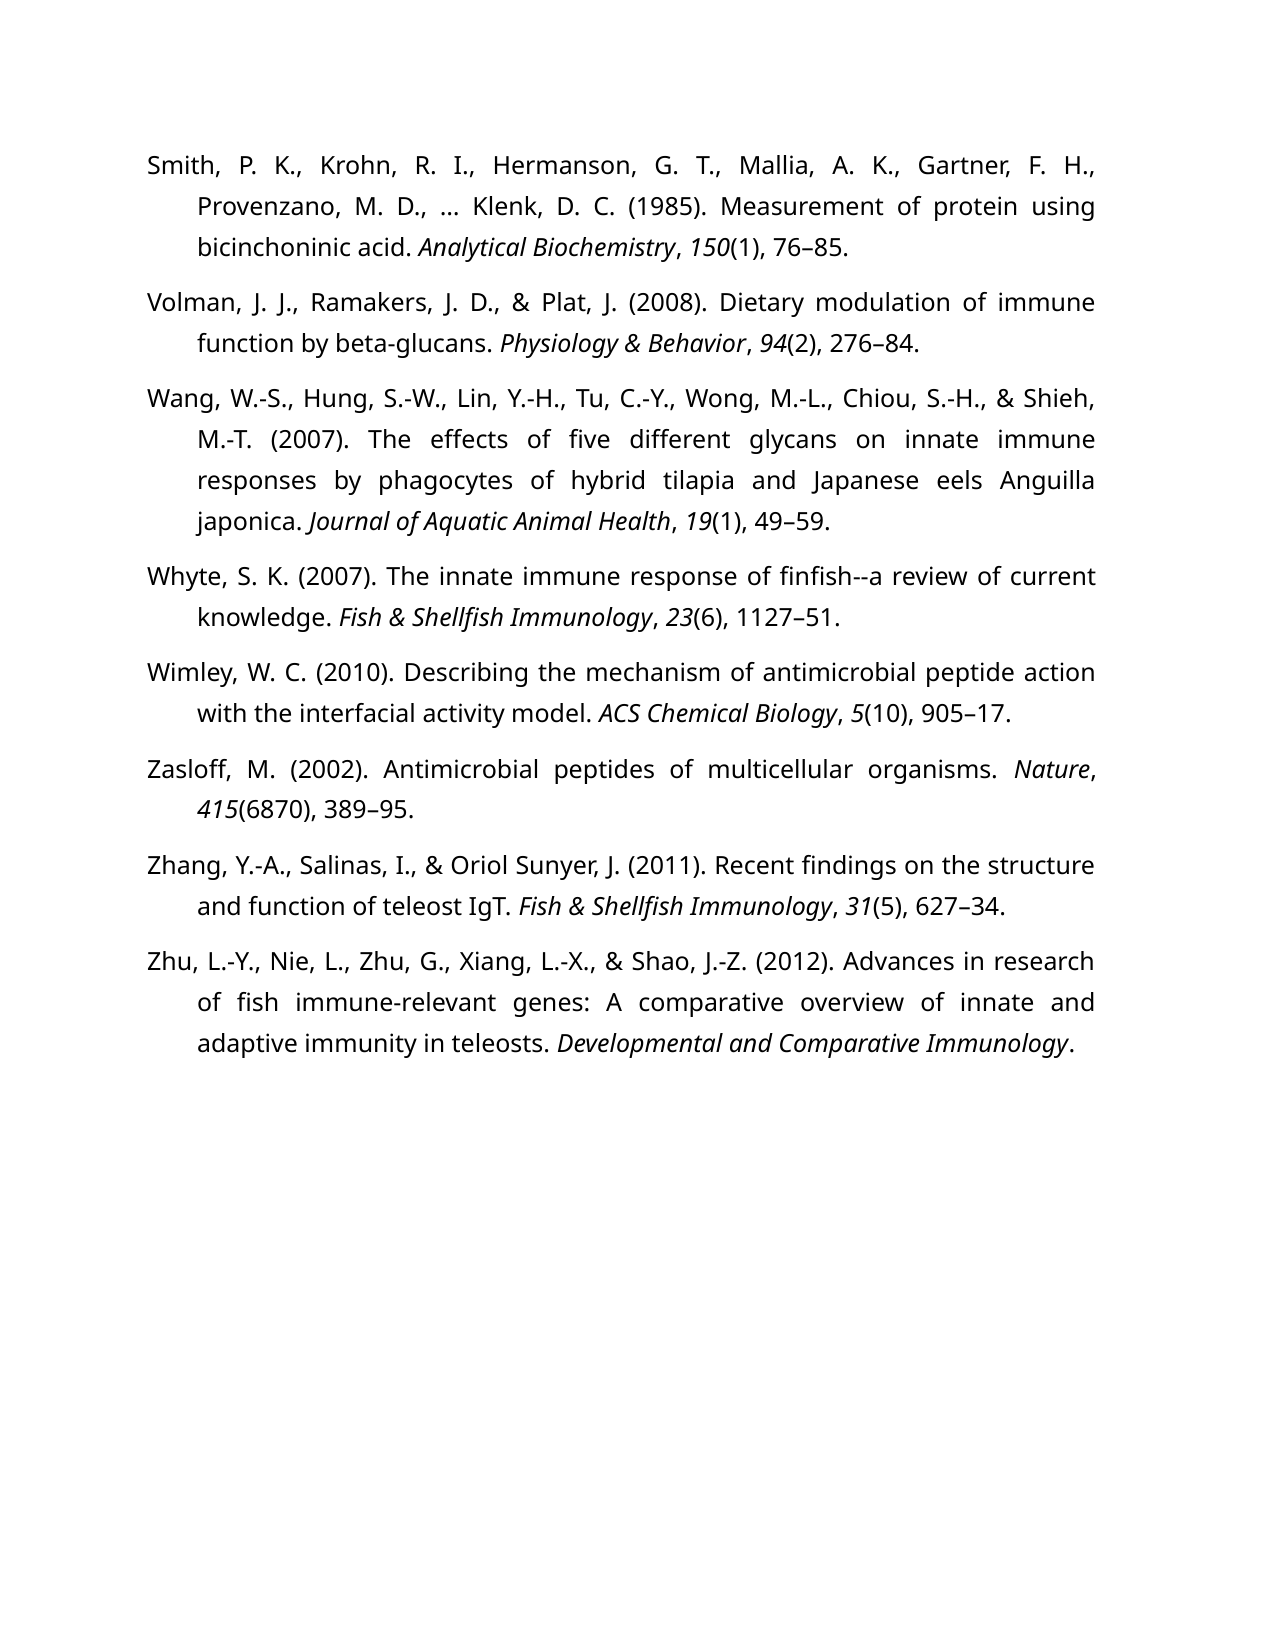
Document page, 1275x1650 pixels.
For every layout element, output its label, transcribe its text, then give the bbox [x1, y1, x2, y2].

text Wang, W.-S., Hung, S.-W., Lin, Y.-H., Tu, C.-Y., Wong, M.-L., Chiou, S.-H., & Shieh, M.-T. (2007). The effects of five different glycans on innate immune responses by phagocytes of hybrid tilapia and Japanese eels Anguilla japonica. Journal of Aquatic Animal Health, 19(1), 49–59. [147, 381, 1097, 537]
text Whyte, S. K. (2007). The innate immune response of finfish--a review of current knowledge. Fish & Shellfish Immunology, 23(6), 1127–51. [147, 559, 1097, 634]
text Volman, J. J., Ramakers, J. D., & Plat, J. (2008). Dietary modulation of immune function by beta-glucans. Physiology & Behavior, 94(2), 276–84. [147, 285, 1097, 359]
text Wimley, W. C. (2010). Describing the mechanism of antimicrobial peptide action with the interfacial activity model. ACS Chemical Biology, 5(10), 905–17. [147, 655, 1097, 730]
text Smith, P. K., Krohn, R. I., Hermanson, G. T., Mallia, A. K., Gartner, F. H., Provenzano, M. D., … Klenk, D. C. (1985). Measurement of protein using bicinchoninic acid. Analytical Biochemistry, 150(1), 76–85. [147, 148, 1097, 263]
text Zasloff, M. (2002). Antimicrobial peptides of multicellular organisms. Nature, 415(6870), 389–95. [147, 751, 1097, 826]
text Zhu, L.-Y., Nie, L., Zhu, G., Xiang, L.-X., & Shao, J.-Z. (2012). Advances in research of fish immune-relevant genes: A comparative overview of innate and adaptive immunity in teleosts. Developmental and Comparative Immunology. [147, 944, 1097, 1059]
text Zhang, Y.-A., Salinas, I., & Oriol Sunyer, J. (2011). Recent findings on the structure and function of teleost IgT. Fish & Shellfish Immunology, 31(5), 627–34. [147, 848, 1097, 922]
